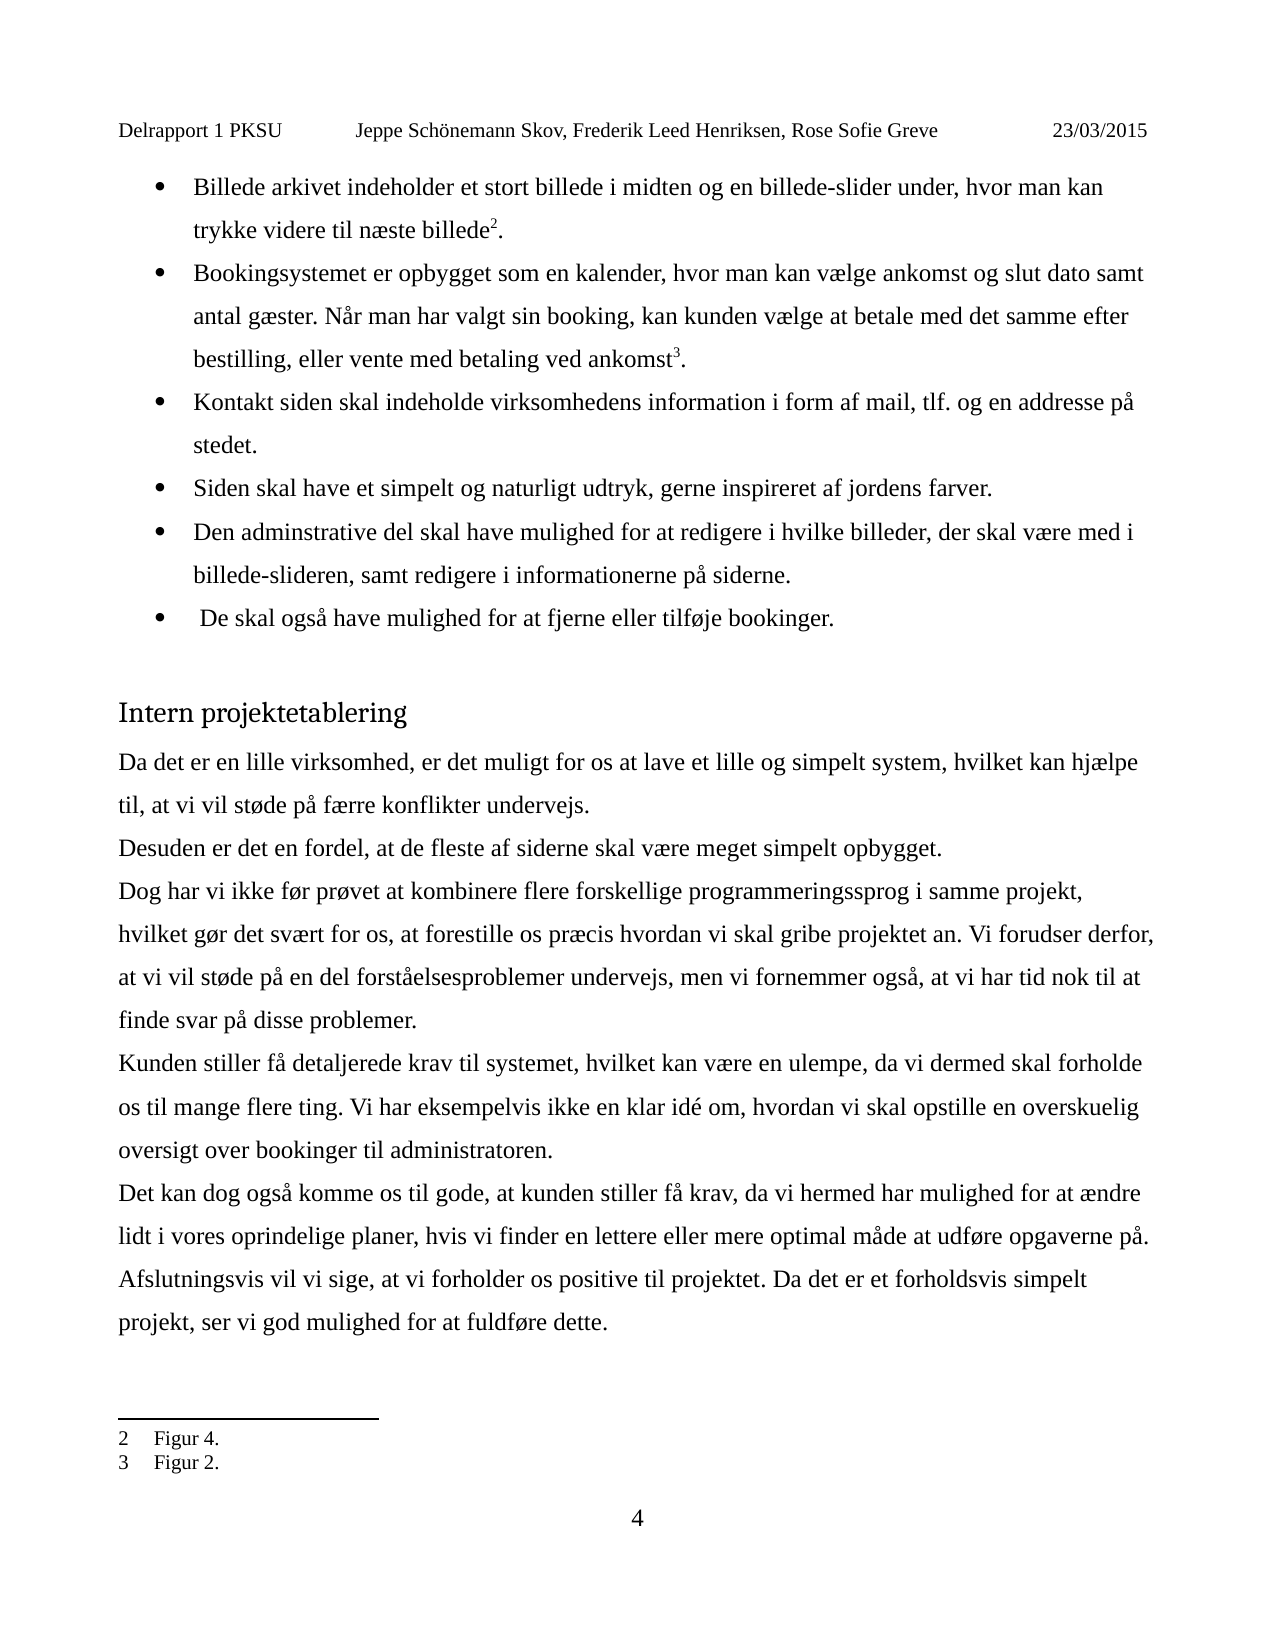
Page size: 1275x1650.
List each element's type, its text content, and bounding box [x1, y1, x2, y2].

list Figur 4. [118, 1426, 1157, 1449]
text Afslutningsvis vil vi sige, at vi forholder os positive til projektet. Da det er et forholdsvis simpelt projekt, ser vi god mulighed for at fuldføre dette. [118, 1264, 1157, 1336]
text Det kan dog også komme os til gode, at kunden stiller få krav, da vi hermed har mulighed for at ændre lidt i vores oprindelige planer, hvis vi finder en lettere eller mere optimal måde at udføre opgaverne på. [118, 1178, 1157, 1250]
list Bookingsystemet er opbygget som en kalender, hvor man kan vælge ankomst og slut dato samt antal gæster. Når man har valgt sin booking, kan kunden vælge at betale med det samme efter bestilling, eller vente med betaling ved ankomst. [156, 258, 1157, 373]
list Siden skal have et simpelt og naturligt udtryk, gerne inspireret af jordens farver. [156, 473, 1157, 502]
list Kontakt siden skal indeholde virksomhedens information i form af mail, tlf. og en addresse på stedet. [156, 387, 1157, 459]
text Kunden stiller få detaljerede krav til systemet, hvilket kan være en ulempe, da vi dermed skal forholde os til mange flere ting. Vi har eksempelvis ikke en klar idé om, hvordan vi skal opstille en overskuelig oversigt over bookinger til administratoren. [118, 1048, 1157, 1163]
text Intern projektetablering [118, 696, 1157, 730]
list De skal også have mulighed for at fjerne eller tilføje bookinger. [156, 603, 1157, 632]
text Desuden er det en fordel, at de fleste af siderne skal være meget simpelt opbygget. [118, 833, 1157, 862]
text Dog har vi ikke før prøvet at kombinere flere forskellige programmeringssprog i samme projekt, hvilket gør det svært for os, at forestille os præcis hvordan vi skal gribe projektet an. Vi forudser derfor, at vi vil støde på en del forståelsesproblemer undervejs, men vi fornemmer også, at vi har tid nok til at finde svar på disse problemer. [118, 876, 1157, 1034]
list Den adminstrative del skal have mulighed for at redigere i hvilke billeder, der skal være med i billede-slideren, samt redigere i informationerne på siderne. [156, 517, 1157, 588]
text Da det er en lille virksomhed, er det muligt for os at lave et lille og simpelt system, hvilket kan hjælpe til, at vi vil støde på færre konflikter undervejs. [118, 747, 1157, 818]
list Billede arkivet indeholder et stort billede i midten og en billede-slider under, hvor man kan trykke videre til næste billede. [156, 172, 1157, 243]
list Figur 2. [118, 1449, 1157, 1474]
